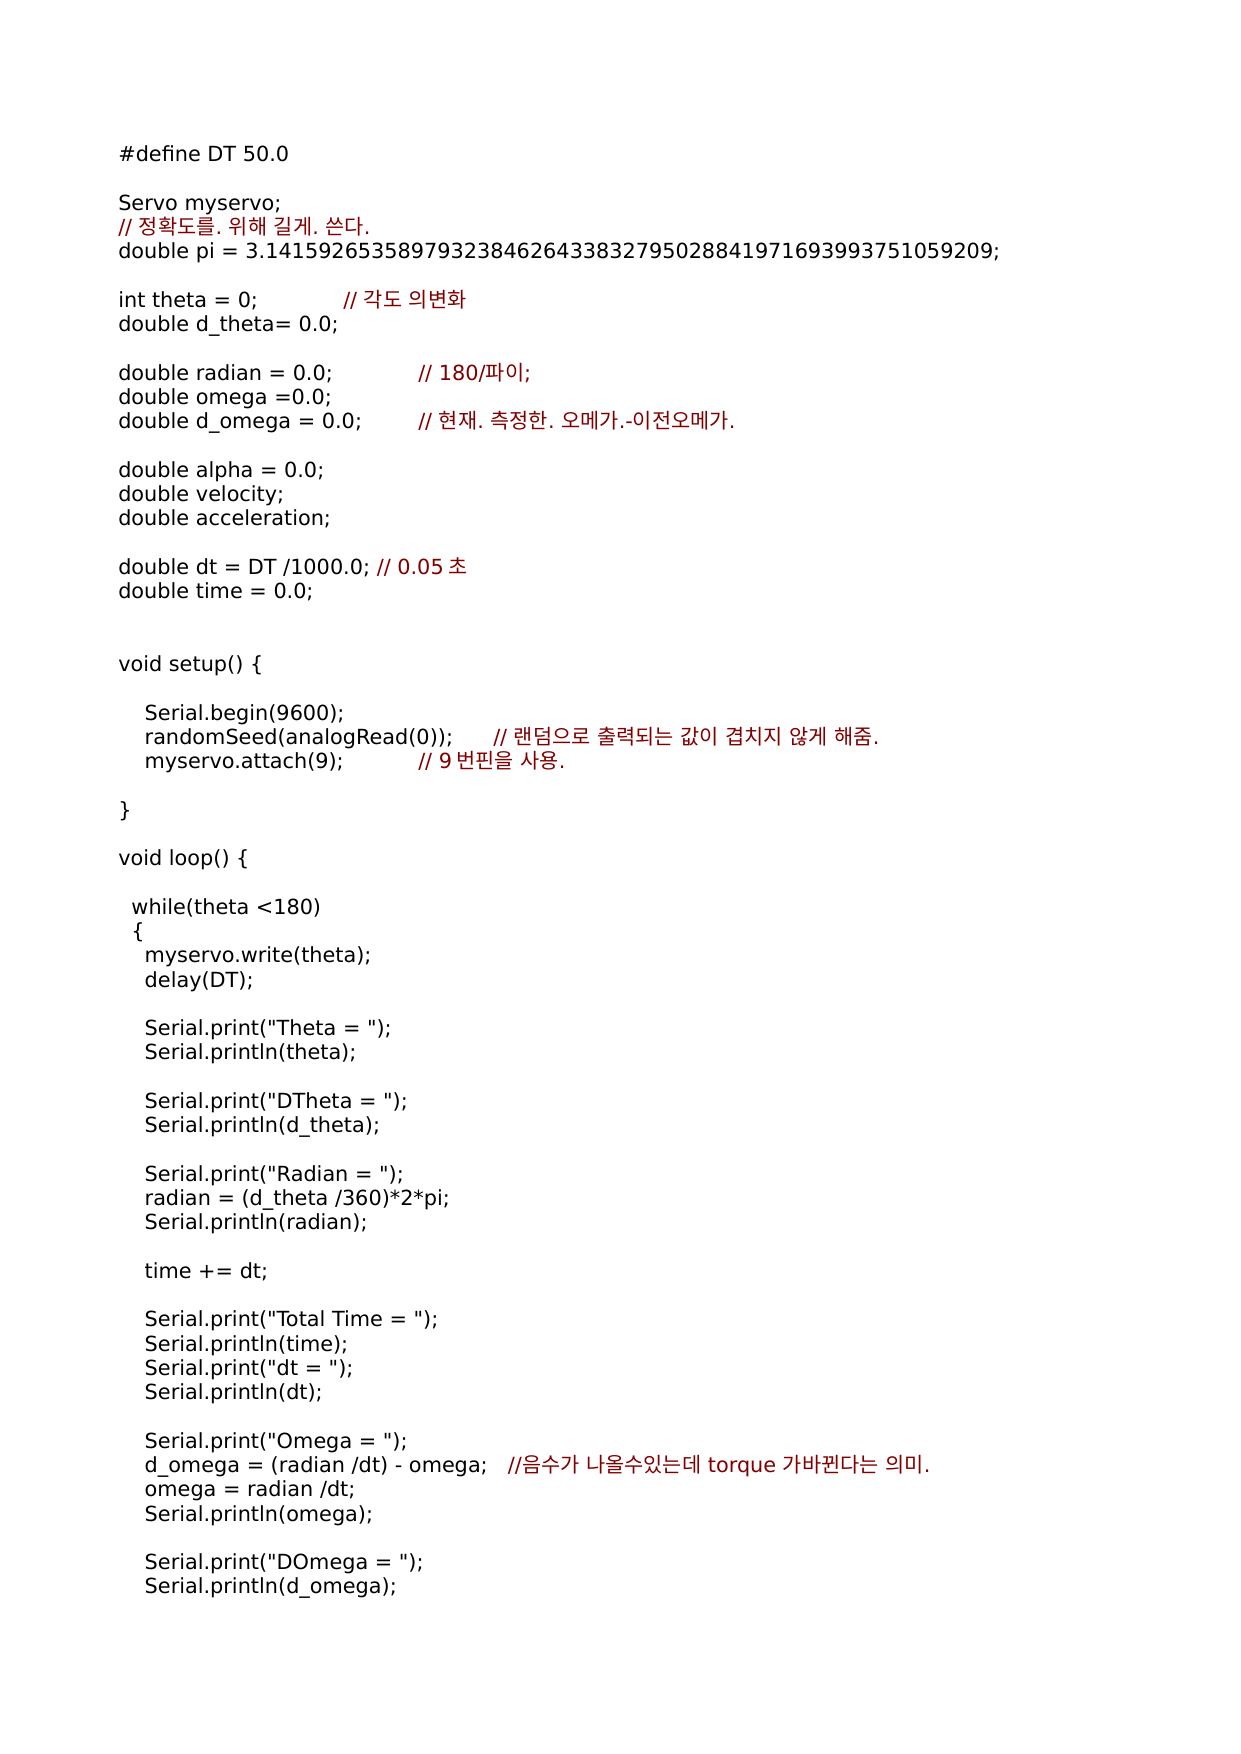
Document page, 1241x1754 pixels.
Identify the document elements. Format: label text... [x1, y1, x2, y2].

text double dt = DT /1000.0; // 0.05초 [118, 555, 1122, 579]
text Serial.begin(9600); [118, 701, 1122, 725]
text Serial.println(d_omega); [118, 1574, 1122, 1599]
text Serial.print("Theta = "); [118, 1016, 1122, 1040]
text { [118, 919, 1122, 943]
text double omega =0.0; [118, 385, 1122, 409]
text double d_theta= 0.0; [118, 312, 1122, 337]
text int theta = 0; // 각도 의변화 [118, 288, 1122, 312]
text while(theta <180) [118, 895, 1122, 919]
text #define DT 50.0 [118, 142, 1122, 167]
text Serial.println(d_theta); [118, 1113, 1122, 1137]
text Serial.println(time); [118, 1332, 1122, 1356]
text myservo.write(theta); [118, 943, 1122, 968]
text double radian = 0.0; // 180/파이; [118, 361, 1122, 385]
text double acceleration; [118, 506, 1122, 531]
text double alpha = 0.0; [118, 458, 1122, 482]
text Serial.print("Total Time = "); [118, 1307, 1122, 1332]
text d_omega = (radian /dt) - omega; //음수가 나올수있는데 torque 가바뀐다는 의미. [118, 1453, 1122, 1477]
text Serial.print("Omega = "); [118, 1429, 1122, 1453]
text myservo.attach(9); // 9번핀을 사용. [118, 749, 1122, 773]
text // 정확도를. 위해 길게. 쓴다. [118, 215, 1122, 239]
text Serial.print("dt = "); [118, 1356, 1122, 1380]
text Serial.println(theta); [118, 1040, 1122, 1065]
text Serial.print("Radian = "); [118, 1162, 1122, 1186]
text Serial.println(radian); [118, 1210, 1122, 1234]
text Serial.print("DOmega = "); [118, 1550, 1122, 1574]
text double d_omega = 0.0; // 현재. 측정한. 오메가.-이전오메가. [118, 409, 1122, 434]
text Serial.println(dt); [118, 1380, 1122, 1404]
text double velocity; [118, 482, 1122, 506]
text double pi = 3.1415926535897932384626433832795028841971693993751059209; [118, 239, 1122, 264]
text radian = (d_theta /360)*2*pi; [118, 1186, 1122, 1210]
text omega = radian /dt; [118, 1477, 1122, 1502]
text double time = 0.0; [118, 579, 1122, 603]
text time += dt; [118, 1259, 1122, 1283]
text Serial.println(omega); [118, 1502, 1122, 1526]
text void setup() { [118, 652, 1122, 676]
text delay(DT); [118, 968, 1122, 992]
text Servo myservo; [118, 191, 1122, 215]
text randomSeed(analogRead(0)); // 랜덤으로 출력되는 값이 겹치지 않게 해줌. [118, 725, 1122, 749]
text void loop() { [118, 846, 1122, 871]
text } [118, 798, 1122, 822]
text Serial.print("DTheta = "); [118, 1089, 1122, 1113]
